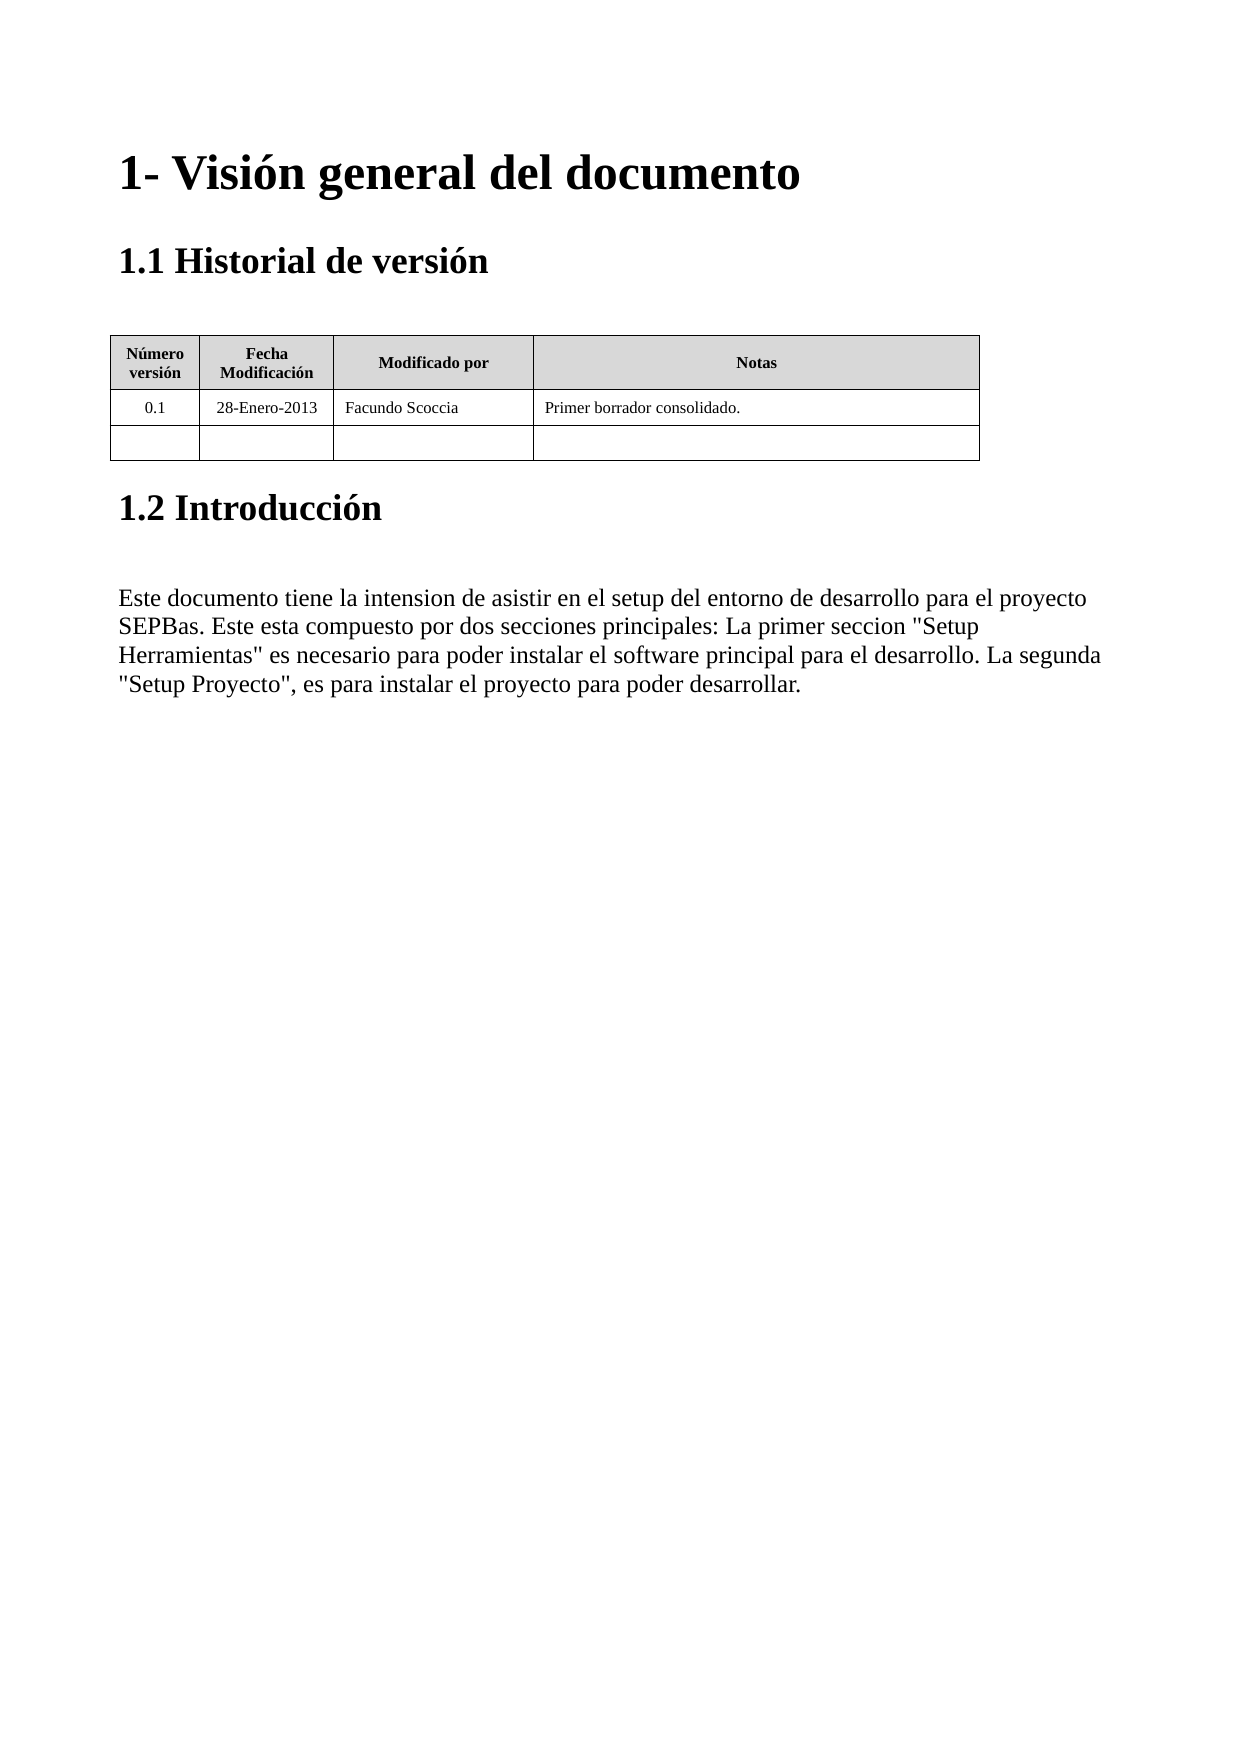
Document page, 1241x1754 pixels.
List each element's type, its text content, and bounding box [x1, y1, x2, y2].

table_header Notas [534, 336, 979, 389]
table_cell [200, 426, 333, 460]
table_cell Facundo Scoccia [334, 390, 533, 424]
subtitle 1- Visión general del documento [118, 143, 1122, 201]
table_cell Primer borrador consolidado. [534, 390, 979, 424]
table_header Número versión [111, 336, 199, 389]
table_cell [334, 426, 533, 460]
table_cell [534, 426, 979, 460]
subtitle 1.1 Historial de versión [118, 238, 1122, 281]
table_cell 28-Enero-2013 [200, 390, 333, 424]
table_header Modificado por [334, 336, 533, 389]
text Este documento tiene la intension de asistir en el setup del entorno de desarrollo para el proyecto SEPBas. Este esta compuesto por dos secciones principales: La primer seccion "Setup Herramientas" es necesario para poder instalar el software principal para el desarrollo. La segunda "Setup Proyecto", es para instalar el proyecto para poder desarrollar. [118, 583, 1122, 698]
table_cell [111, 426, 199, 460]
table_cell 0.1 [111, 390, 199, 424]
subtitle 1.2 Introducción [118, 486, 1122, 529]
table_header Fecha Modificación [200, 336, 333, 389]
